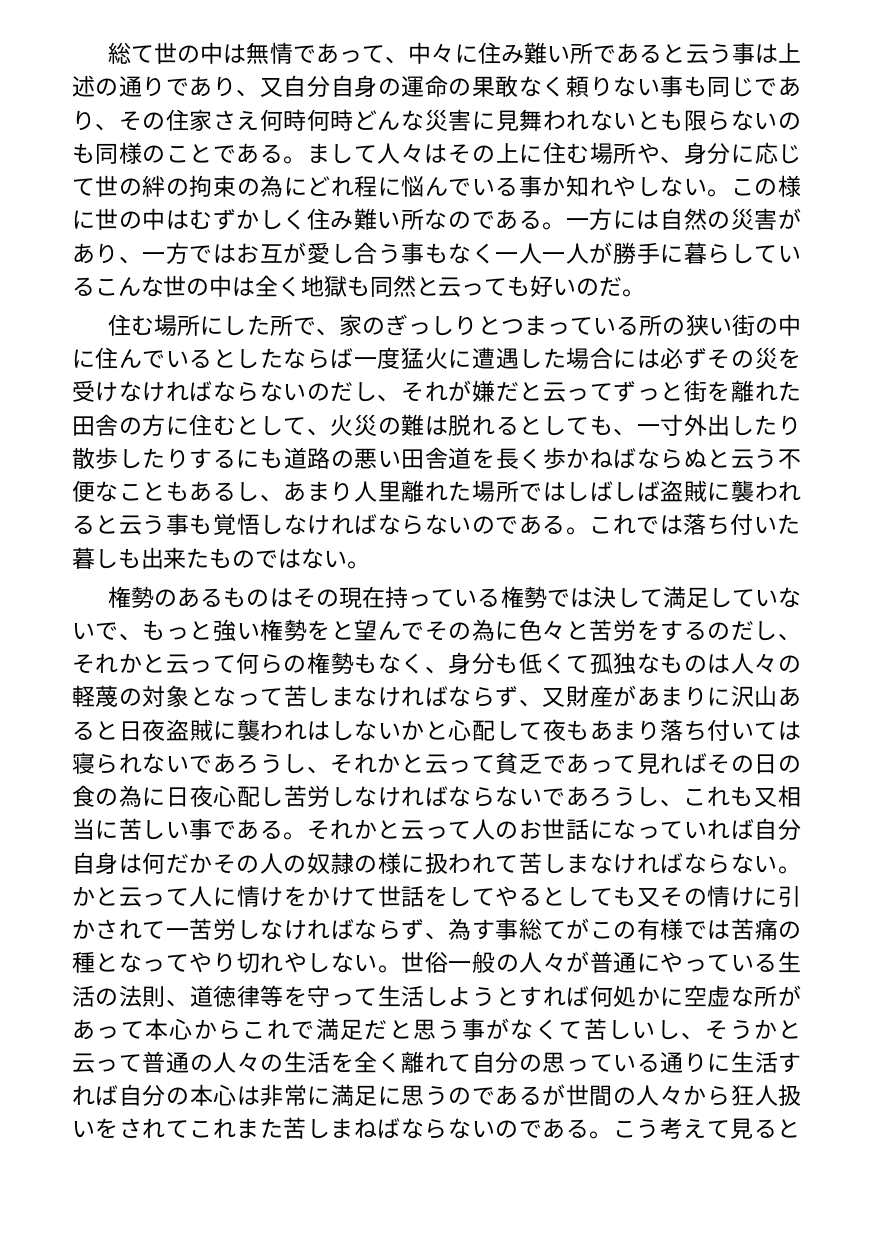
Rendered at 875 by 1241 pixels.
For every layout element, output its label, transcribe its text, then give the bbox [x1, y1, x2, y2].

text 住む場所にした所で、家のぎっしりとつまっている所の狭い街の中に住んでいるとしたならば一度猛火に遭遇した場合には必ずその災を受けなければならないのだし、それが嫌だと云ってずっと街を離れた田舎の方に住むとして、火災の難は脱れるとしても、一寸外出したり散歩したりするにも道路の悪い田舎道を長く歩かねばならぬと云う不便なこともあるし、あまり人里離れた場所ではしばしば盗賊に襲われると云う事も覚悟しなければならないのである。これでは落ち付いた暮しも出来たものではない。 [72, 308, 802, 574]
text 総て世の中は無情であって、中々に住み難い所であると云う事は上述の通りであり、又自分自身の運命の果敢なく頼りない事も同じであり、その住家さえ何時何時どんな災害に見舞われないとも限らないのも同様のことである。まして人々はその上に住む場所や、身分に応じて世の絆の拘束の為にどれ程に悩んでいる事か知れやしない。この様に世の中はむずかしく住み難い所なのである。一方には自然の災害があり、一方ではお互が愛し合う事もなく一人一人が勝手に暮らしているこんな世の中は全く地獄も同然と云っても好いのだ。 [72, 36, 802, 302]
text 権勢のあるものはその現在持っている権勢では決して満足していないで、もっと強い権勢をと望んでその為に色々と苦労をするのだし、それかと云って何らの権勢もなく、身分も低くて孤独なものは人々の軽蔑の対象となって苦しまなければならず、又財産があまりに沢山あると日夜盗賊に襲われはしないかと心配して夜もあまり落ち付いては寝られないであろうし、それかと云って貧乏であって見ればその日の食の為に日夜心配し苦労しなければならないであろうし、これも又相当に苦しい事である。それかと云って人のお世話になっていれば自分自身は何だかその人の奴隷の様に扱われて苦しまなければならない。かと云って人に情けをかけて世話をしてやるとしても又その情けに引かされて一苦労しなければならず、為す事総てがこの有様では苦痛の種となってやり切れやしない。世俗一般の人々が普通にやっている生活の法則、道徳律等を守って生活しようとすれば何処かに空虚な所があって本心からこれで満足だと思う事がなくて苦しいし、そうかと云って普通の人々の生活を全く離れて自分の思っている通りに生活すれば自分の本心は非常に満足に思うのであるが世間の人々から狂人扱いをされてこれまた苦しまねばならないのである。こう考えて見ると [72, 579, 802, 1144]
